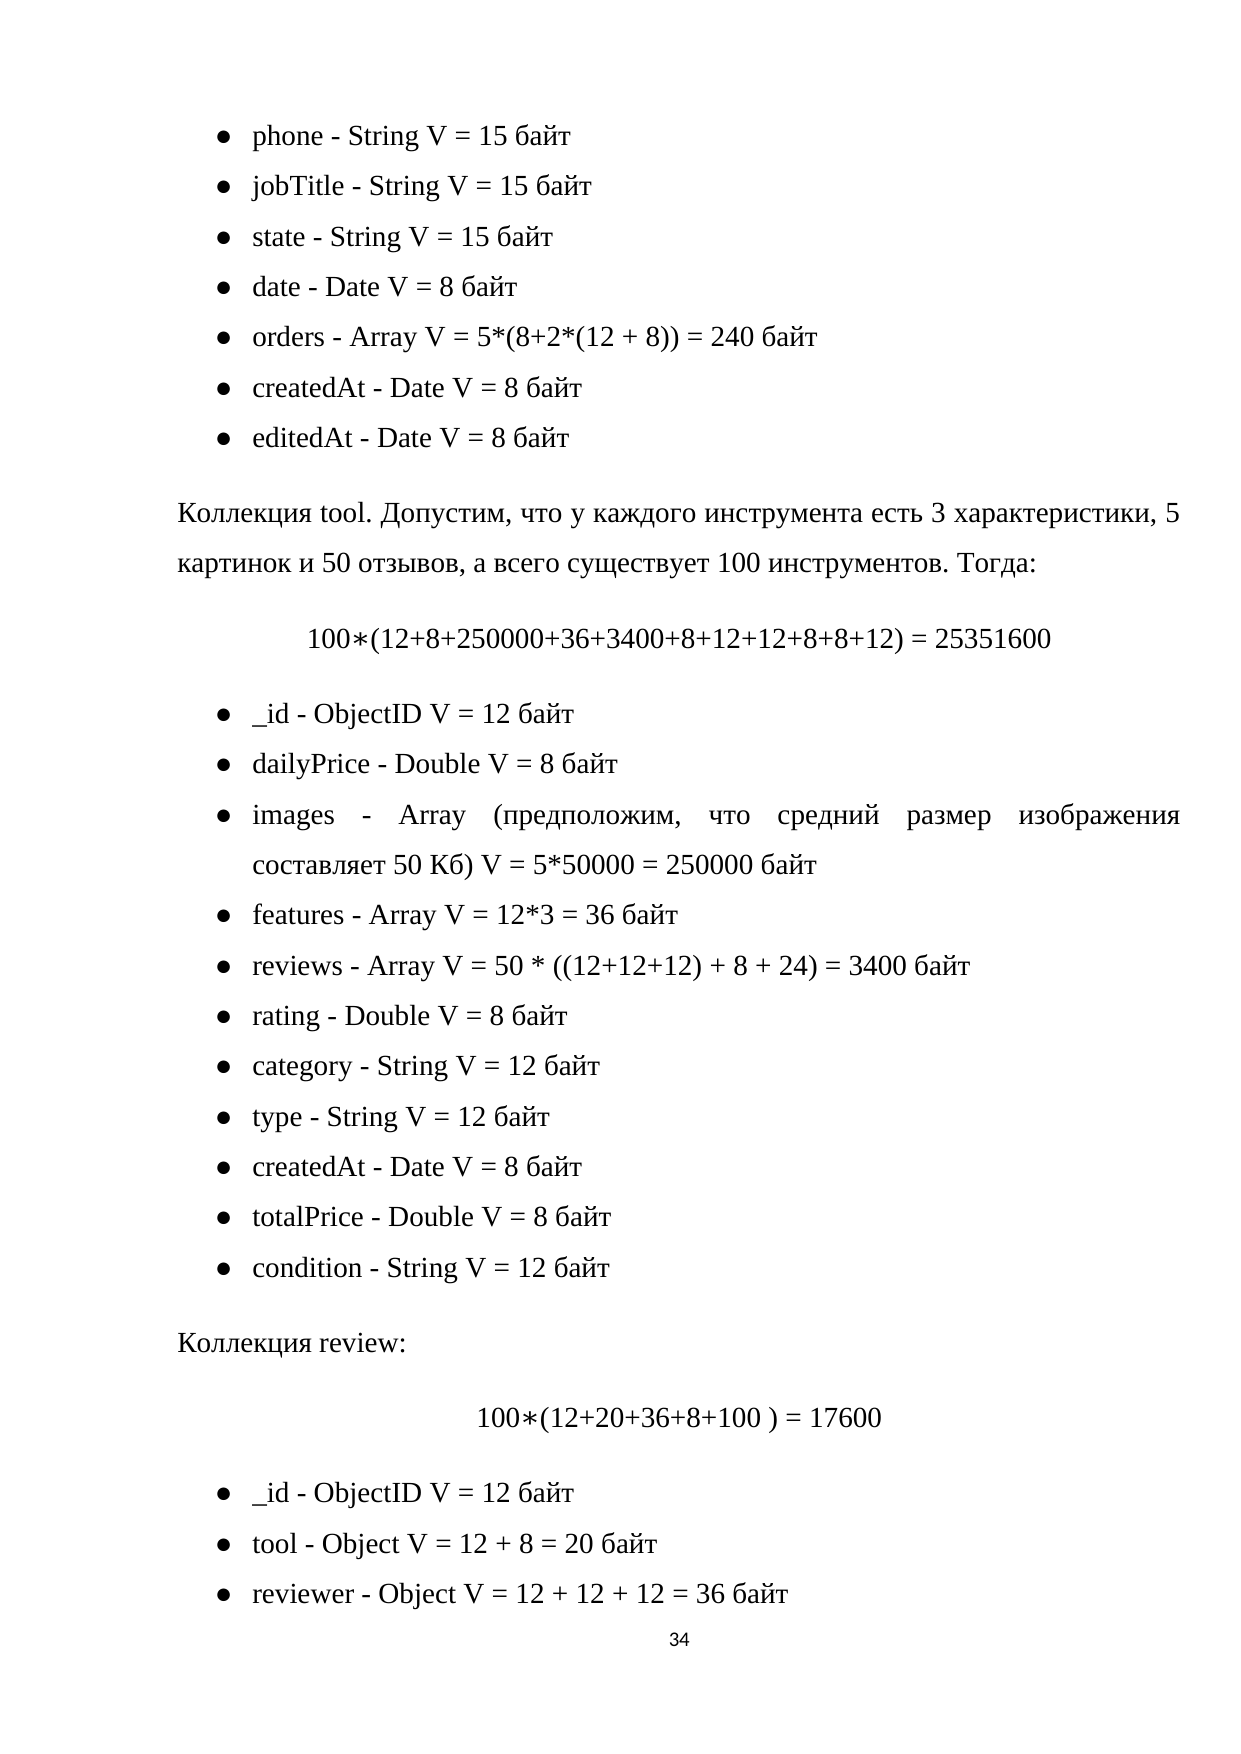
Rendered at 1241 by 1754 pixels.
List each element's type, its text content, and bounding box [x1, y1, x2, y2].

list rating - Double V = 8 байт [214, 998, 1181, 1032]
list type - String V = 12 байт [214, 1099, 1181, 1132]
list tool - Object V = 12 + 8 = 20 байт [214, 1526, 1181, 1559]
list category - String V = 12 байт [214, 1048, 1181, 1082]
list images - Array (предположим, что средний размер изображения составляет 50 Кб) V = 5*50000 = 250000 байт [214, 797, 1181, 881]
list dailyPrice - Double V = 8 байт [214, 747, 1181, 780]
text 100∗(12+8+250000+36+3400+8+12+12+8+8+12) = 25351600 [177, 621, 1181, 654]
list _id - ObjectID V = 12 байт [214, 1476, 1181, 1509]
list reviewer - Object V = 12 + 12 + 12 = 36 байт [214, 1576, 1181, 1610]
text 100∗(12+20+36+8+100 ) = 17600 [177, 1400, 1181, 1434]
list reviews - Array V = 50 * ((12+12+12) + 8 + 24) = 3400 байт [214, 948, 1181, 981]
text Коллекция tool. Допустим, что у каждого инструмента есть 3 характеристики, 5 картинок и 50 отзывов, а всего существует 100 инструментов. Тогда: [177, 495, 1181, 579]
list jobTitle - String V = 15 байт [214, 168, 1181, 202]
list editedAt - Date V = 8 байт [214, 420, 1181, 453]
list state - String V = 15 байт [214, 219, 1181, 252]
list phone - String V = 15 байт [214, 118, 1181, 152]
list totalPrice - Double V = 8 байт [214, 1199, 1181, 1233]
list createdAt - Date V = 8 байт [214, 1149, 1181, 1183]
list orders - Array V = 5*(8+2*(12 + 8)) = 240 байт [214, 319, 1181, 353]
list date - Date V = 8 байт [214, 269, 1181, 303]
list condition - String V = 12 байт [214, 1250, 1181, 1283]
text Коллекция review: [177, 1325, 1181, 1358]
list features - Array V = 12*3 = 36 байт [214, 897, 1181, 931]
list _id - ObjectID V = 12 байт [214, 696, 1181, 730]
list createdAt - Date V = 8 байт [214, 370, 1181, 403]
